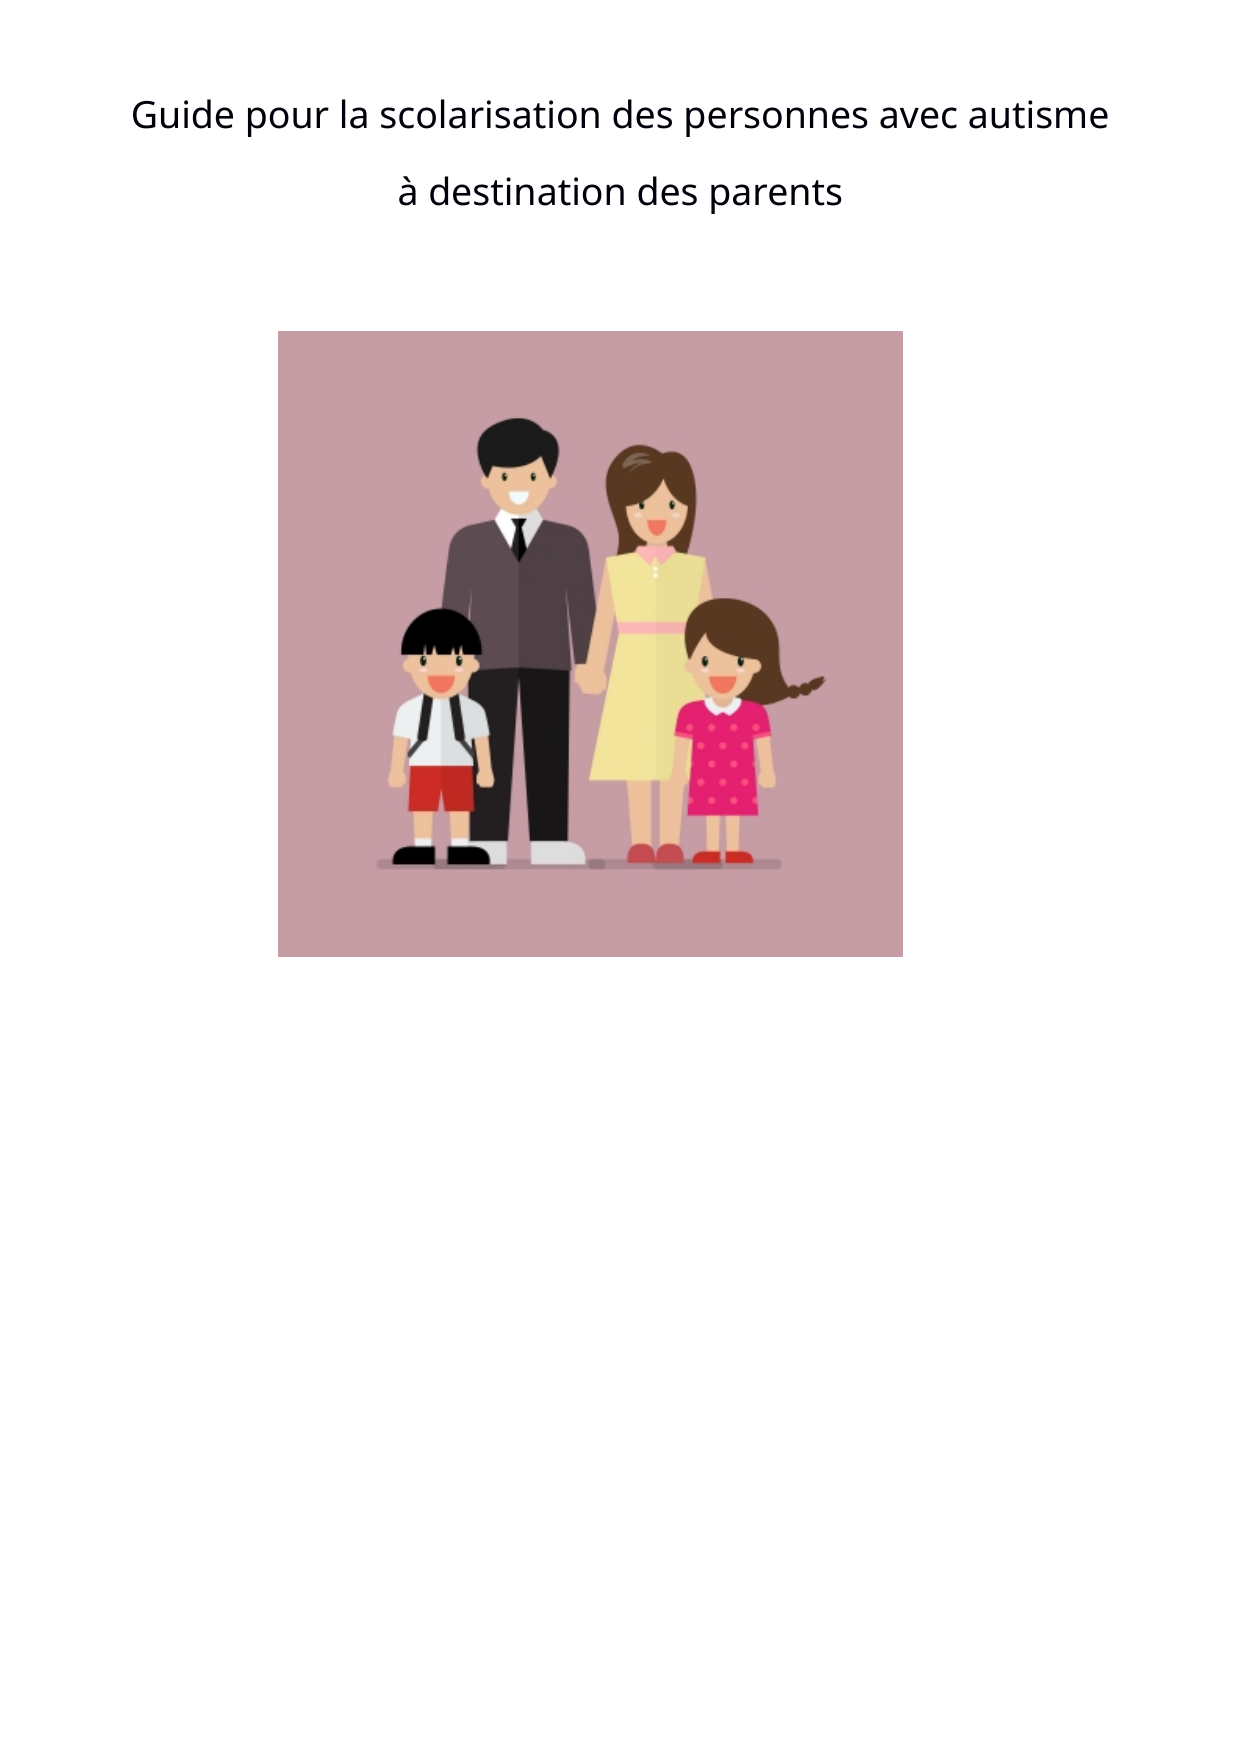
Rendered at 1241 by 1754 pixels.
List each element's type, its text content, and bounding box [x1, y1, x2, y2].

picture [278, 331, 903, 957]
text Guide pour la scolarisation des personnes avec autisme à destination des parents [88, 88, 1152, 216]
